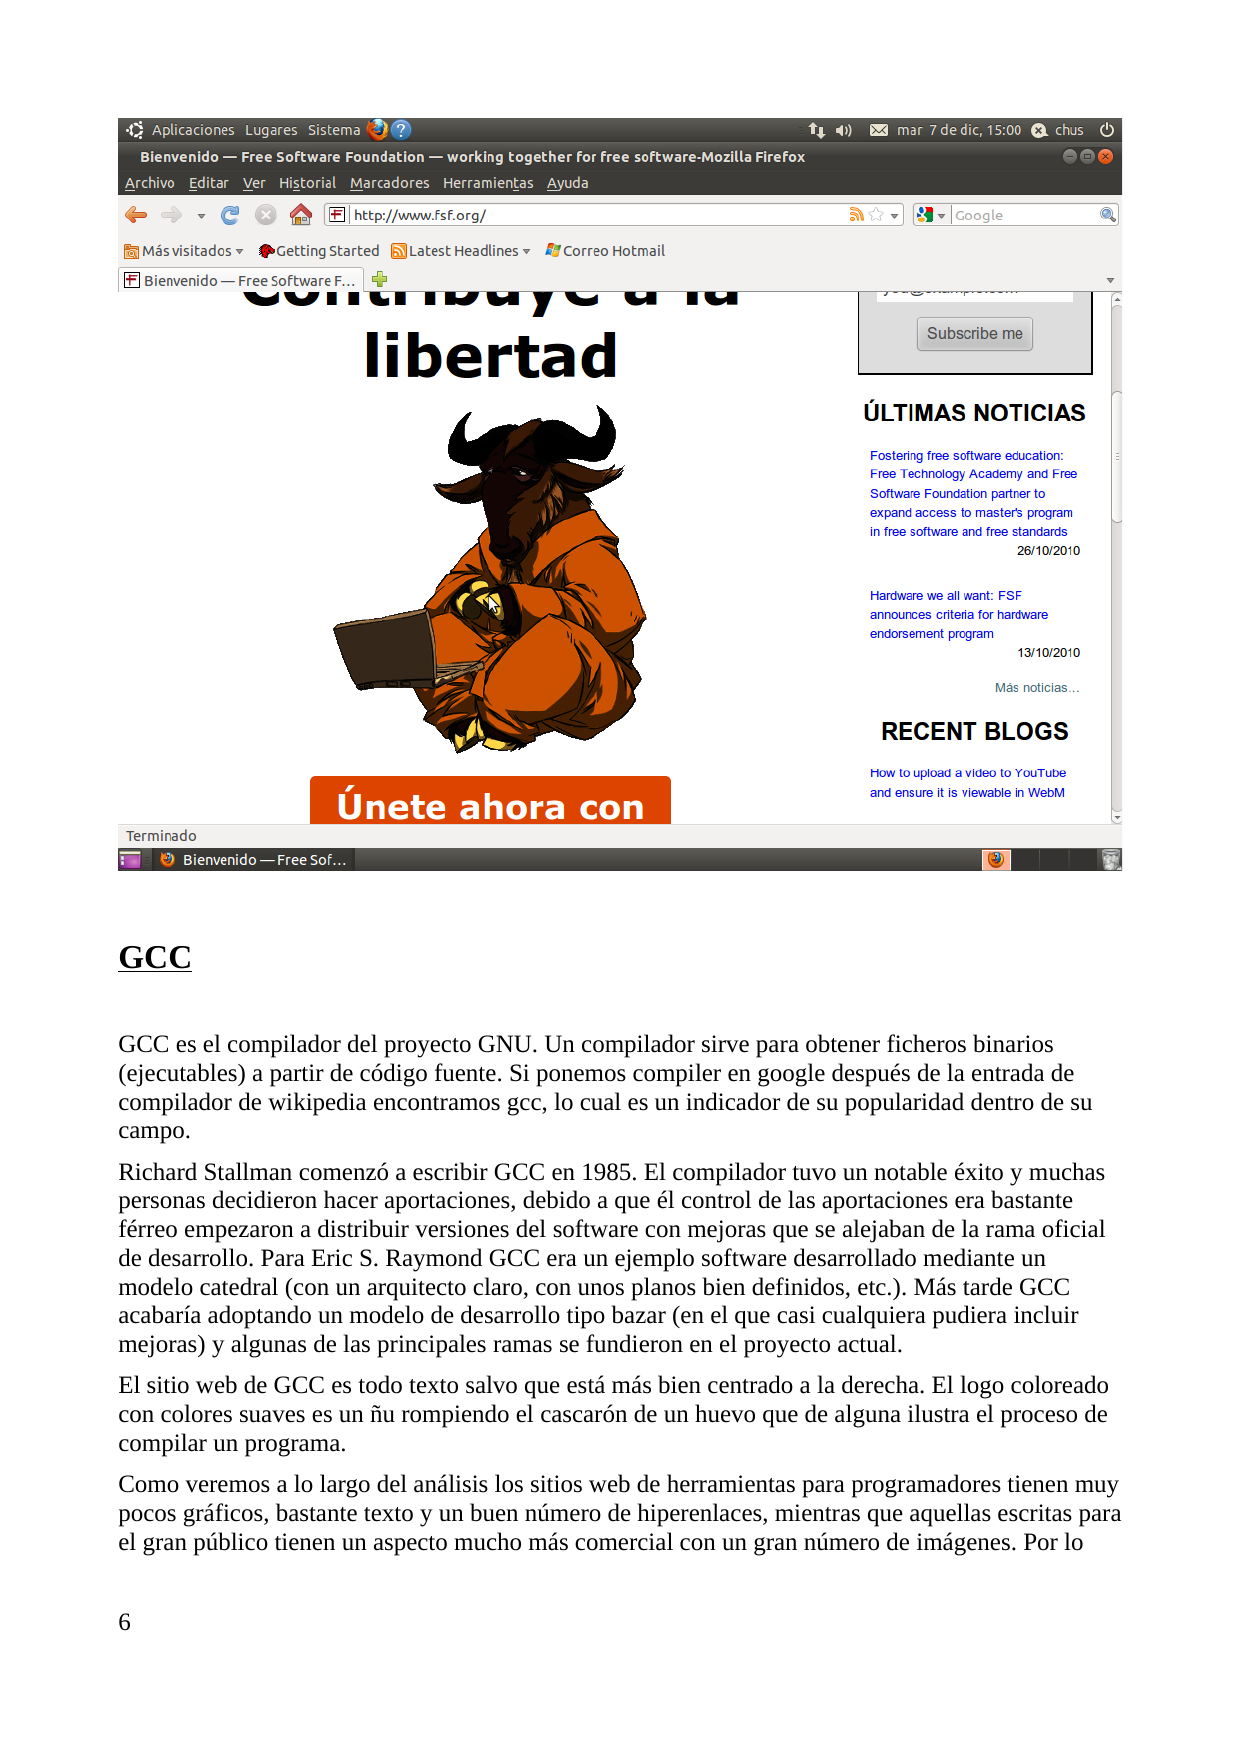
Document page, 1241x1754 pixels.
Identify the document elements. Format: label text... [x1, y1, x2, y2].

text Como veremos a lo largo del análisis los sitios web de herramientas para programadores tienen muy pocos gráficos, bastante texto y un buen número de hiperenlaces, mientras que aquellas escritas para el gran público tienen un aspecto mucho más comercial con un gran número de imágenes. Por lo [118, 1469, 1122, 1556]
text GCC es el compilador del proyecto GNU. Un compilador sirve para obtener ficheros binarios (ejecutables) a partir de código fuente. Si ponemos compiler en google después de la entrada de compilador de wikipedia encontramos gcc, lo cual es un indicador de su popularidad dentro de su campo. [118, 1029, 1122, 1144]
picture [118, 118, 1123, 871]
text Richard Stallman comenzó a escribir GCC en 1985. El compilador tuvo un notable éxito y muchas personas decidieron hacer aportaciones, debido a que él control de las aportaciones era bastante férreo empezaron a distribuir versiones del software con mejoras que se alejaban de la rama oficial de desarrollo. Para Eric S. Raymond GCC era un ejemplo software desarrollado mediante un modelo catedral (con un arquitecto claro, con unos planos bien definidos, etc.). Más tarde GCC acabaría adoptando un modelo de desarrollo tipo bazar (en el que casi cualquiera pudiera incluir mejoras) y algunas de las principales ramas se fundieron en el proyecto actual. [118, 1157, 1122, 1358]
subtitle GCC [118, 937, 1122, 976]
text El sitio web de GCC es todo texto salvo que está más bien centrado a la derecha. El logo coloreado con colores suaves es un ñu rompiendo el cascarón de un huevo que de alguna ilustra el proceso de compilar un programa. [118, 1371, 1122, 1457]
